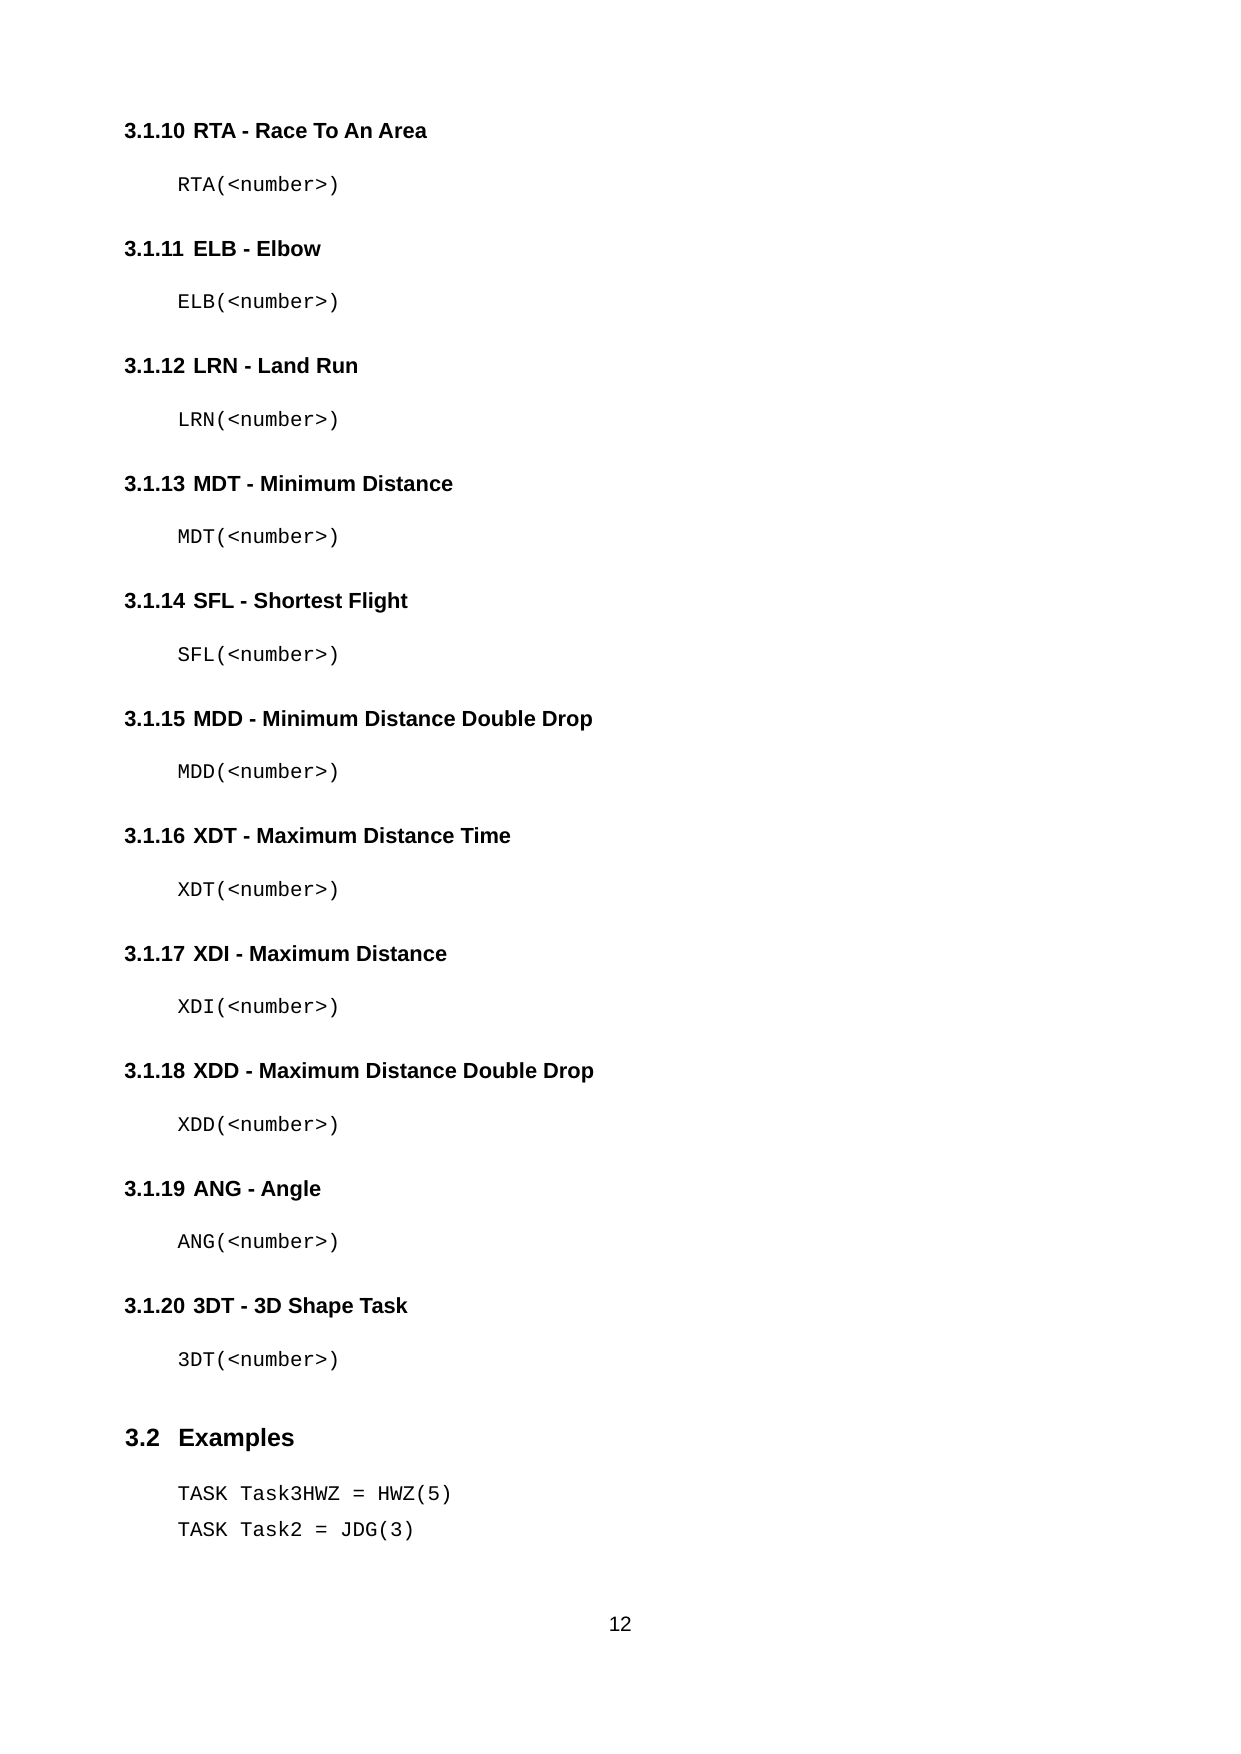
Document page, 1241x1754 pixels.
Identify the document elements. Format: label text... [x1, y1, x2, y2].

text ELB(<number>) [177, 291, 1063, 315]
text ANG(<number>) [177, 1231, 1063, 1255]
subtitle ELB - Elbow [118, 236, 1122, 261]
text TASK Task3HWZ = HWZ(5) TASK Task2 = JDG(3) [177, 1483, 1063, 1542]
text RTA(<number>) [177, 174, 1063, 197]
subtitle XDI - Maximum Distance [118, 941, 1122, 966]
subtitle SFL - Shortest Flight [118, 588, 1122, 613]
subtitle ANG - Angle [118, 1176, 1122, 1201]
text XDI(<number>) [177, 996, 1063, 1020]
subtitle MDT - Minimum Distance [118, 471, 1122, 496]
subtitle XDT - Maximum Distance Time [118, 823, 1122, 848]
text LRN(<number>) [177, 409, 1063, 432]
subtitle RTA - Race To An Area [118, 118, 1122, 143]
subtitle MDD - Minimum Distance Double Drop [118, 706, 1122, 731]
text XDD(<number>) [177, 1114, 1063, 1137]
subtitle Examples [118, 1422, 1122, 1451]
subtitle LRN - Land Run [118, 353, 1122, 378]
text 3DT(<number>) [177, 1349, 1063, 1372]
text MDT(<number>) [177, 526, 1063, 550]
subtitle 3DT - 3D Shape Task [118, 1293, 1122, 1318]
subtitle XDD - Maximum Distance Double Drop [118, 1058, 1122, 1083]
text MDD(<number>) [177, 761, 1063, 785]
text SFL(<number>) [177, 644, 1063, 667]
text XDT(<number>) [177, 879, 1063, 902]
